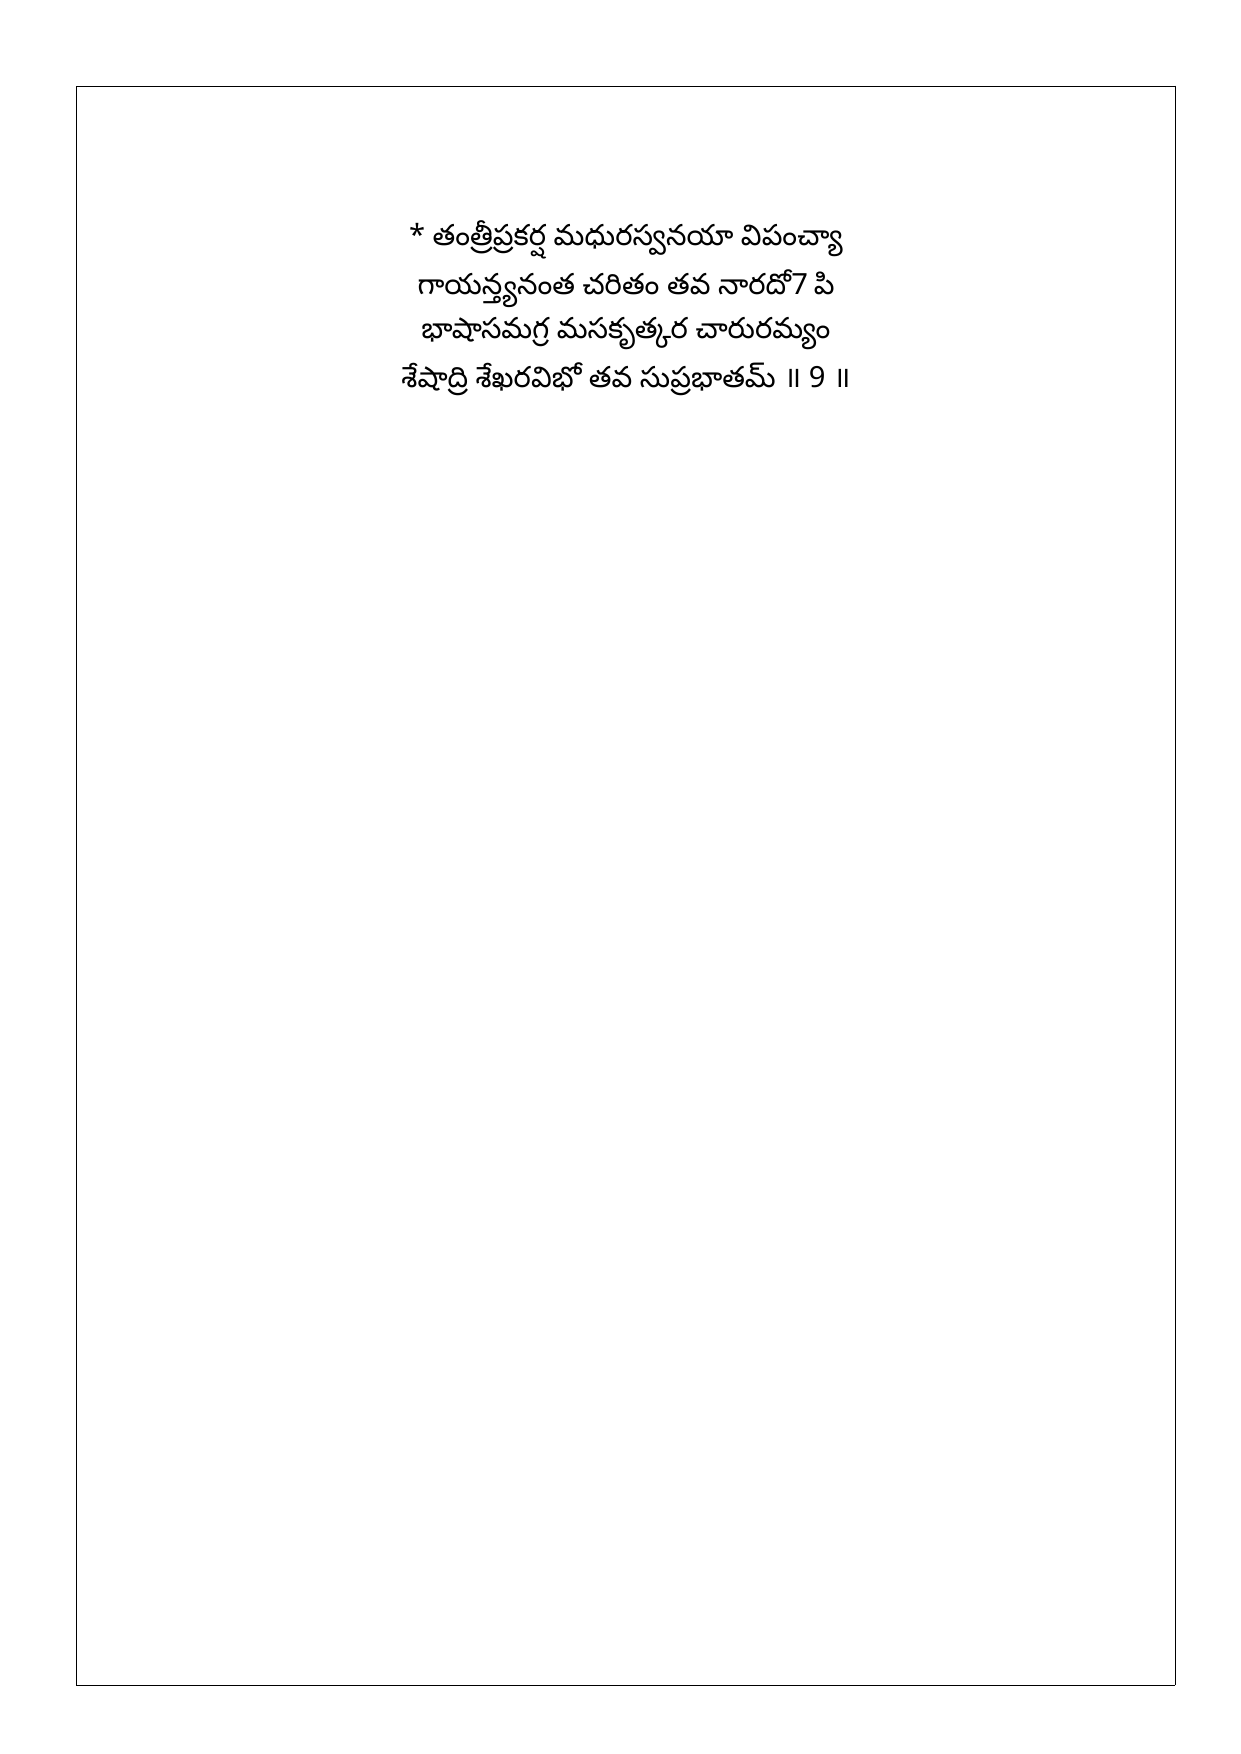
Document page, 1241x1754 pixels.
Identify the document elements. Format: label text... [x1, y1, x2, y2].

text భాషాసమగ్ర మసకృత్కర చారురమ్యం [85, 312, 1166, 351]
text గాయన్త్యనంత చరితం తవ నారదో7పి [85, 263, 1166, 306]
text శేషాద్రి శేఖరవిభో తవ సుప్రభాతమ్‌ ॥ 9 ॥ [85, 356, 1166, 399]
text * తంత్రీప్రకర్ష మధురస్వనయా విపంచ్యా [85, 214, 1166, 257]
